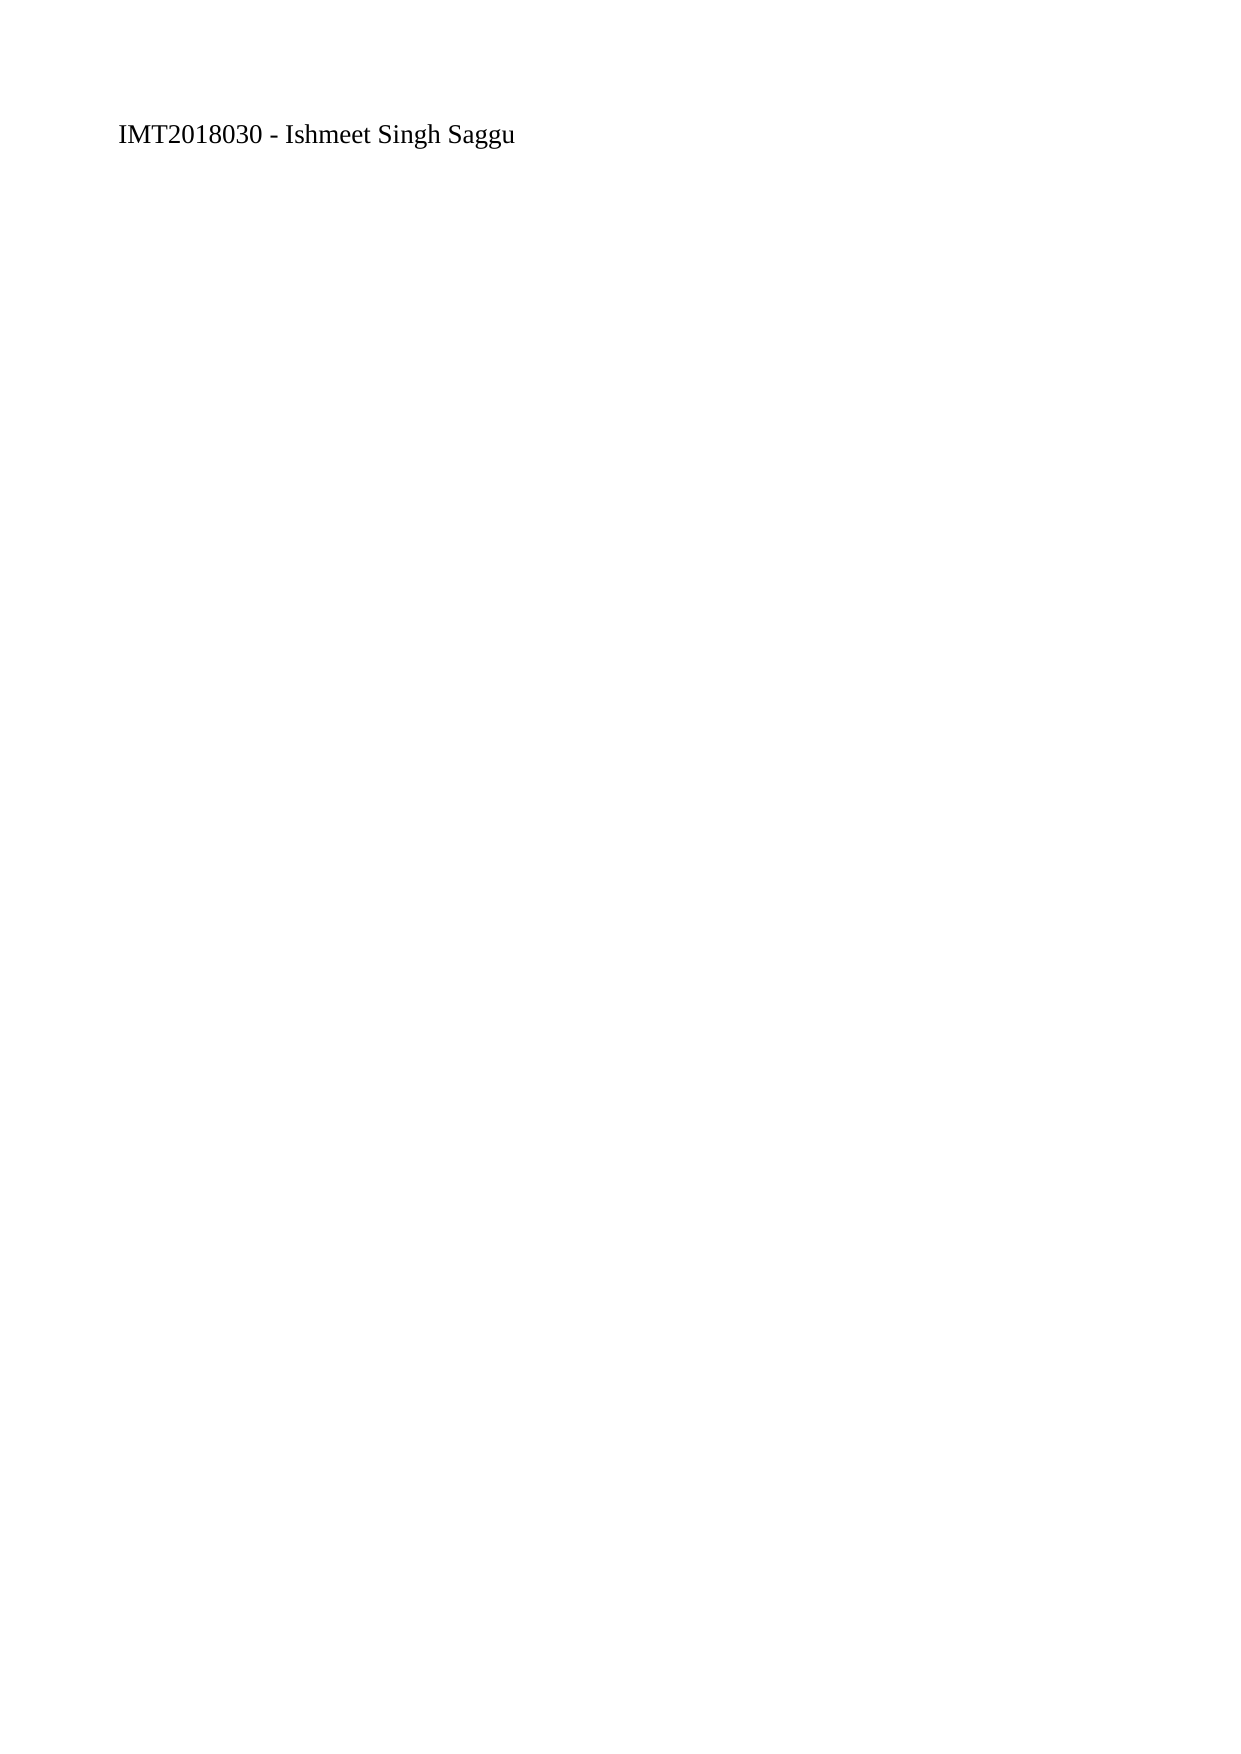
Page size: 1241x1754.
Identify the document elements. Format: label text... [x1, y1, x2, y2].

text IMT2018030 - Ishmeet Singh Saggu [118, 118, 1122, 149]
